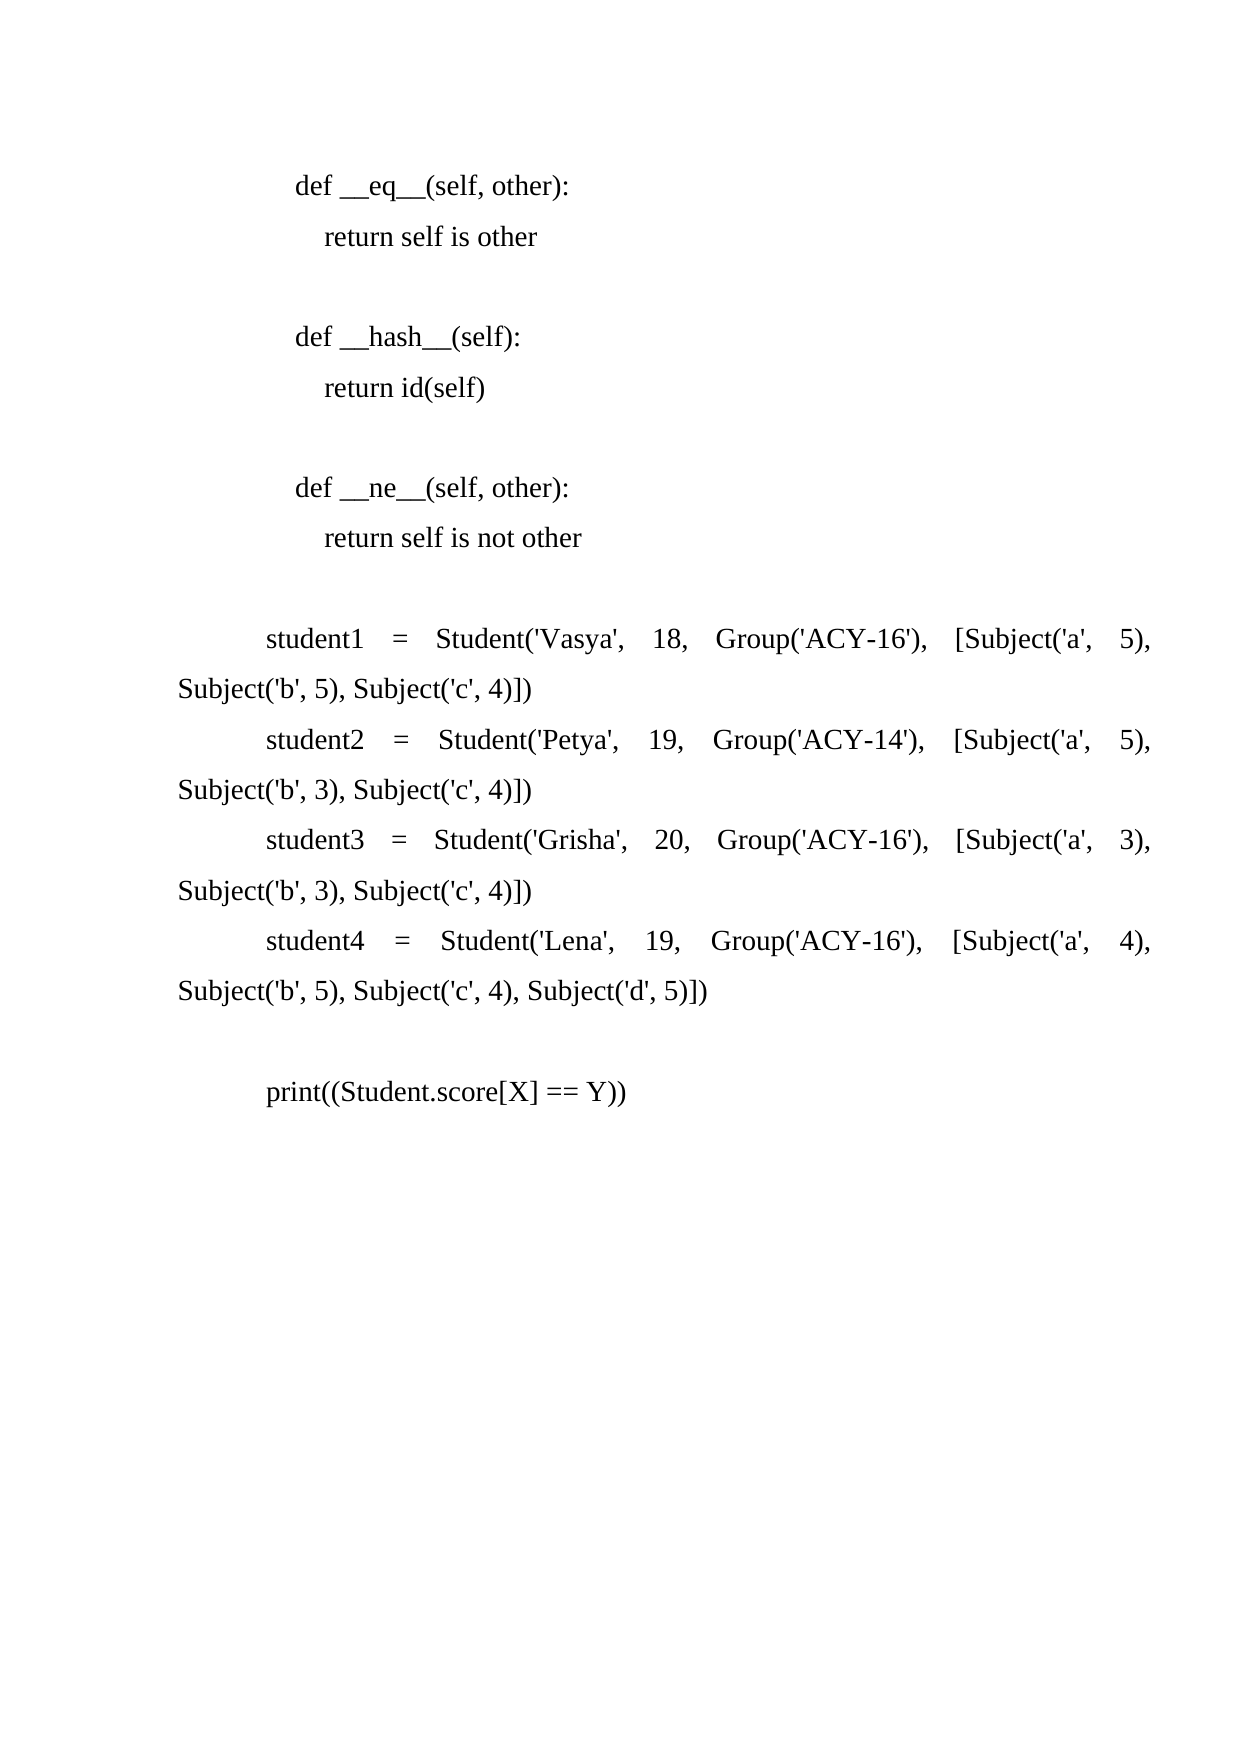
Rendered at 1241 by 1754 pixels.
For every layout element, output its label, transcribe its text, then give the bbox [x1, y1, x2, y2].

text student1 = Student('Vasya', 18, Group('ACY-16'), [Subject('a', 5), Subject('b', 5), Subject('c', 4)]) [177, 621, 1152, 705]
text student4 = Student('Lena', 19, Group('ACY-16'), [Subject('a', 4), Subject('b', 5), Subject('c', 4), Subject('d', 5)]) [177, 923, 1152, 1007]
text print((Student.score[X] == Y)) [177, 1074, 1152, 1108]
text student3 = Student('Grisha', 20, Group('ACY-16'), [Subject('a', 3), Subject('b', 3), Subject('c', 4)]) [177, 822, 1152, 906]
text return id(self) [177, 370, 1152, 403]
text student2 = Student('Petya', 19, Group('ACY-14'), [Subject('a', 5), Subject('b', 3), Subject('c', 4)]) [177, 722, 1152, 806]
text return self is other [177, 219, 1152, 252]
text def __hash__(self): [177, 319, 1152, 353]
text def __eq__(self, other): [177, 168, 1152, 202]
text def __ne__(self, other): [177, 470, 1152, 504]
text return self is not other [177, 521, 1152, 554]
